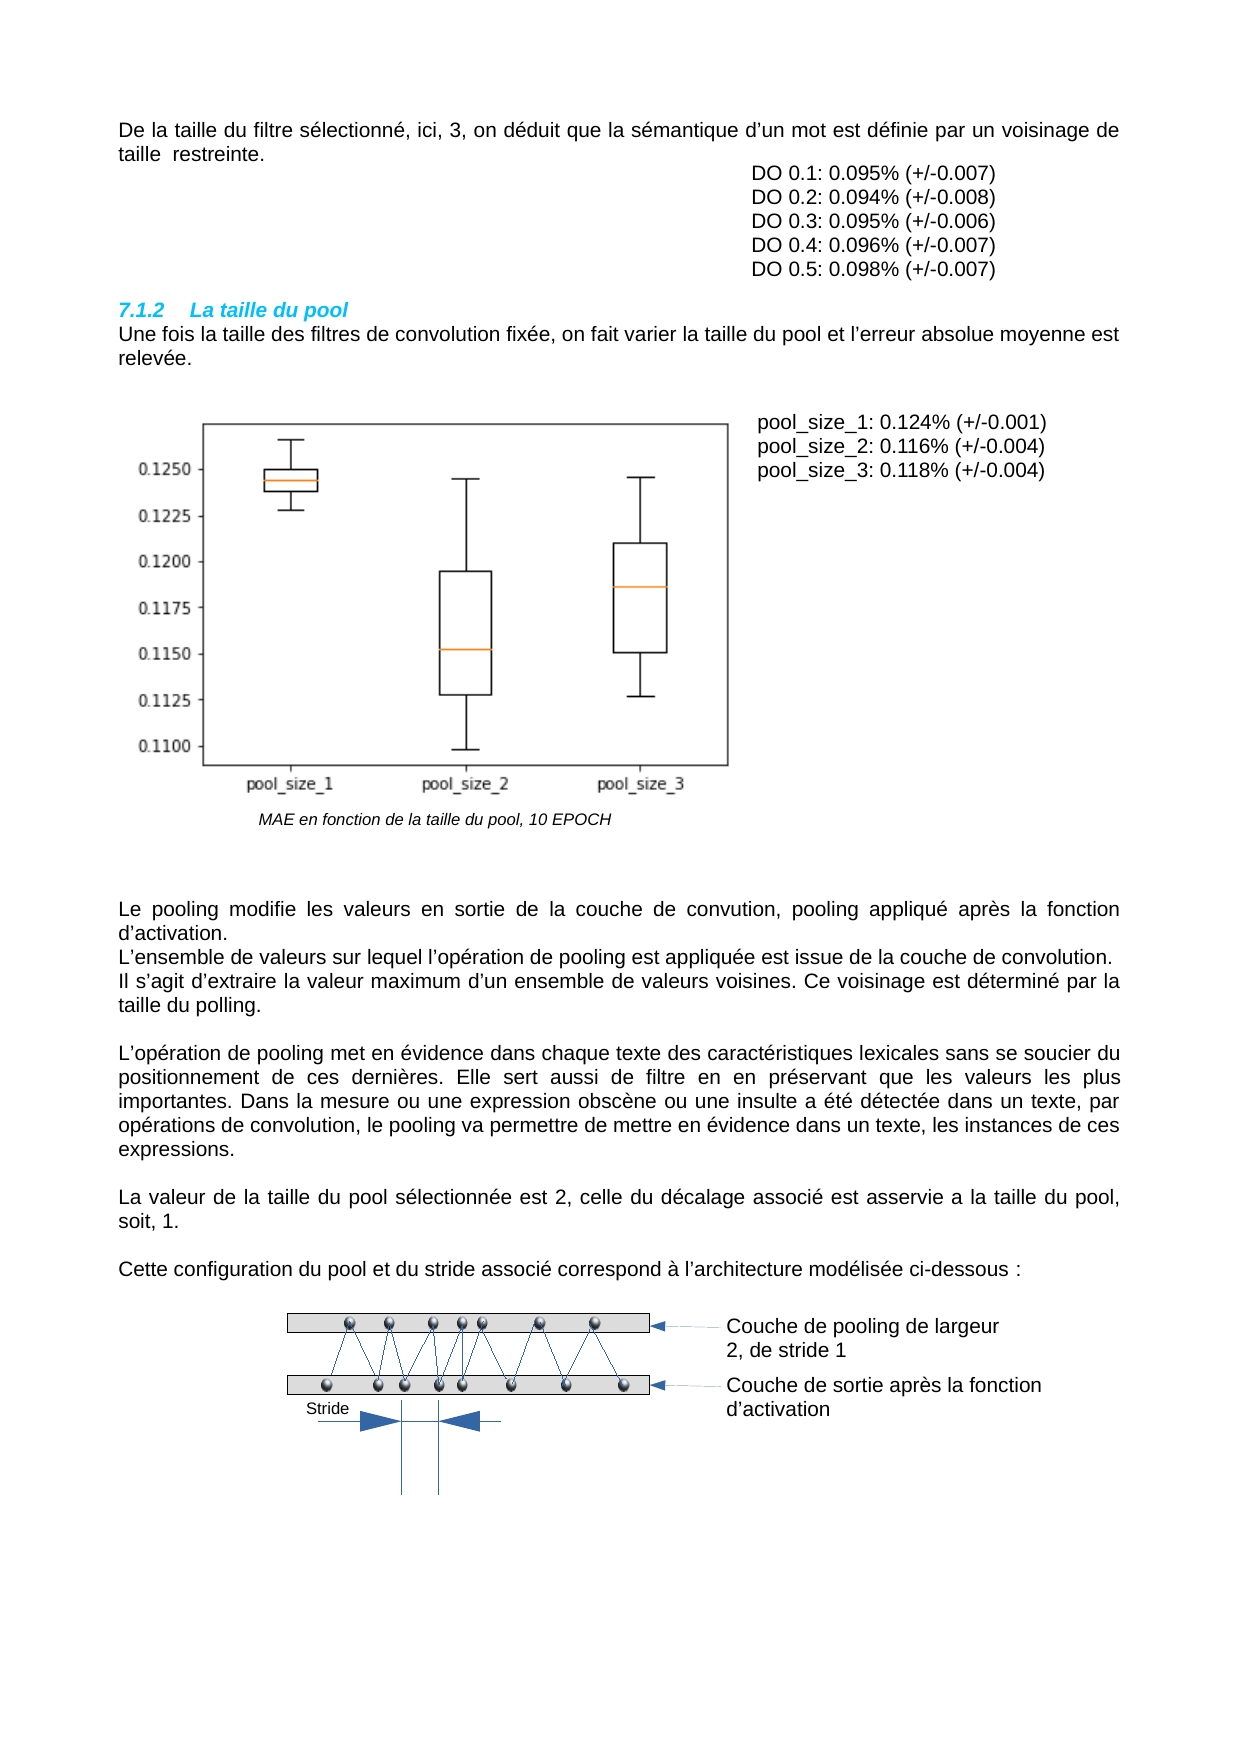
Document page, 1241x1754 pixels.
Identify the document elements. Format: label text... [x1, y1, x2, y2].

picture [534, 1316, 546, 1330]
picture [434, 1378, 445, 1392]
text Il s’agit d’extraire la valeur maximum d’un ensemble de valeurs voisines. Ce voisinage est déterminé par la taille du polling. [118, 969, 1122, 1017]
picture [589, 1316, 601, 1330]
picture [399, 1378, 411, 1392]
text MAE en fonction de la taille du pool, 10 EPOCH [127, 804, 742, 828]
text L’opération de pooling met en évidence dans chaque texte des caractéristiques lexicales sans se soucier du positionnement de ces dernières. Elle sert aussi de filtre en en préservant que les valeurs les plus importantes. Dans la mesure ou une expression obscène ou une insulte a été détectée dans un texte, par opérations de convolution, le pooling va permettre de mettre en évidence dans un texte, les instances de ces expressions. [118, 1041, 1122, 1161]
picture [457, 1316, 468, 1330]
picture [477, 1316, 488, 1330]
picture [384, 1316, 395, 1330]
subtitle La taille du pool [118, 298, 1122, 322]
picture [344, 1316, 356, 1330]
picture [373, 1378, 384, 1392]
picture [457, 1378, 468, 1392]
text La valeur de la taille du pool sélectionnée est 2, celle du décalage associé est asservie a la taille du pool, soit, 1. [118, 1185, 1122, 1233]
text Une fois la taille des filtres de convolution fixée, on fait varier la taille du pool et l’erreur absolue moyenne est relevée. [118, 322, 1122, 370]
picture [506, 1378, 517, 1392]
picture [428, 1316, 439, 1330]
picture [126, 408, 743, 804]
text Cette configuration du pool et du stride associé correspond à l’architecture modélisée ci-dessous : [118, 1257, 1122, 1281]
text L’ensemble de valeurs sur lequel l’opération de pooling est appliquée est issue de la couche de convolution. [118, 945, 1122, 969]
picture [561, 1378, 572, 1392]
picture [321, 1378, 333, 1392]
picture [618, 1378, 630, 1392]
text De la taille du filtre sélectionné, ici, 3, on déduit que la sémantique d’un mot est définie par un voisinage de taille restreinte. [118, 118, 1122, 166]
text Le pooling modifie les valeurs en sortie de la couche de convution, pooling appliqué après la fonction d’activation. [118, 897, 1122, 945]
